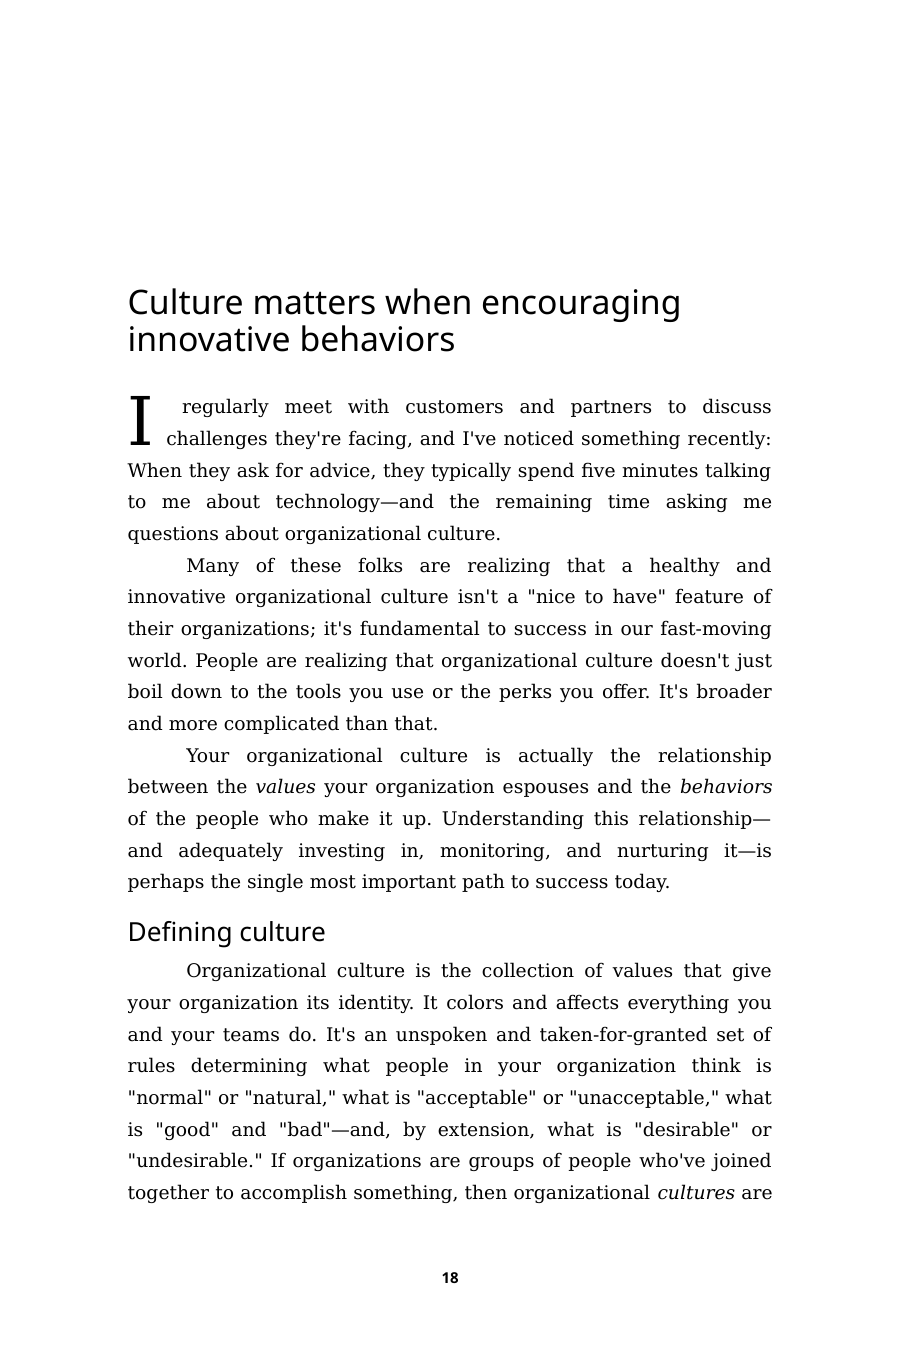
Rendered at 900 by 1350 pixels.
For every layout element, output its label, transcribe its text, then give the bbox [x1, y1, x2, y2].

text Many of these folks are realizing that a healthy and innovative organizational culture isn't a "nice to have" feature of their organizations; it's fundamental to success in our fast-moving world. People are realizing that organizational culture doesn't just boil down to the tools you use or the perks you offer. It's broader and more complicated than that. [127, 555, 772, 735]
subtitle Culture matters when encouraging innovative behaviors [127, 283, 772, 361]
subtitle Defining culture [127, 918, 772, 948]
text Your organizational culture is actually the relationship between the values your organization espouses and the behaviors of the people who make it up. Understanding this relationship—and adequately investing in, monitoring, and nurturing it—is perhaps the single most important path to success today. [127, 745, 772, 893]
text I regularly meet with customers and partners to discuss challenges they're facing, and I've noticed something recently: When they ask for advice, they typically spend five minutes talking to me about technology—and the remaining time asking me questions about organizational culture. [127, 396, 772, 545]
text Organizational culture is the collection of values that give your organization its identity. It colors and affects everything you and your teams do. It's an unspoken and taken-for-granted set of rules determining what people in your organization think is "normal" or "natural," what is "acceptable" or "unacceptable," what is "good" and "bad"—and, by extension, what is "desirable" or "undesirable." If organizations are groups of people who've joined together to accomplish something, then organizational cultures are [127, 960, 772, 1204]
